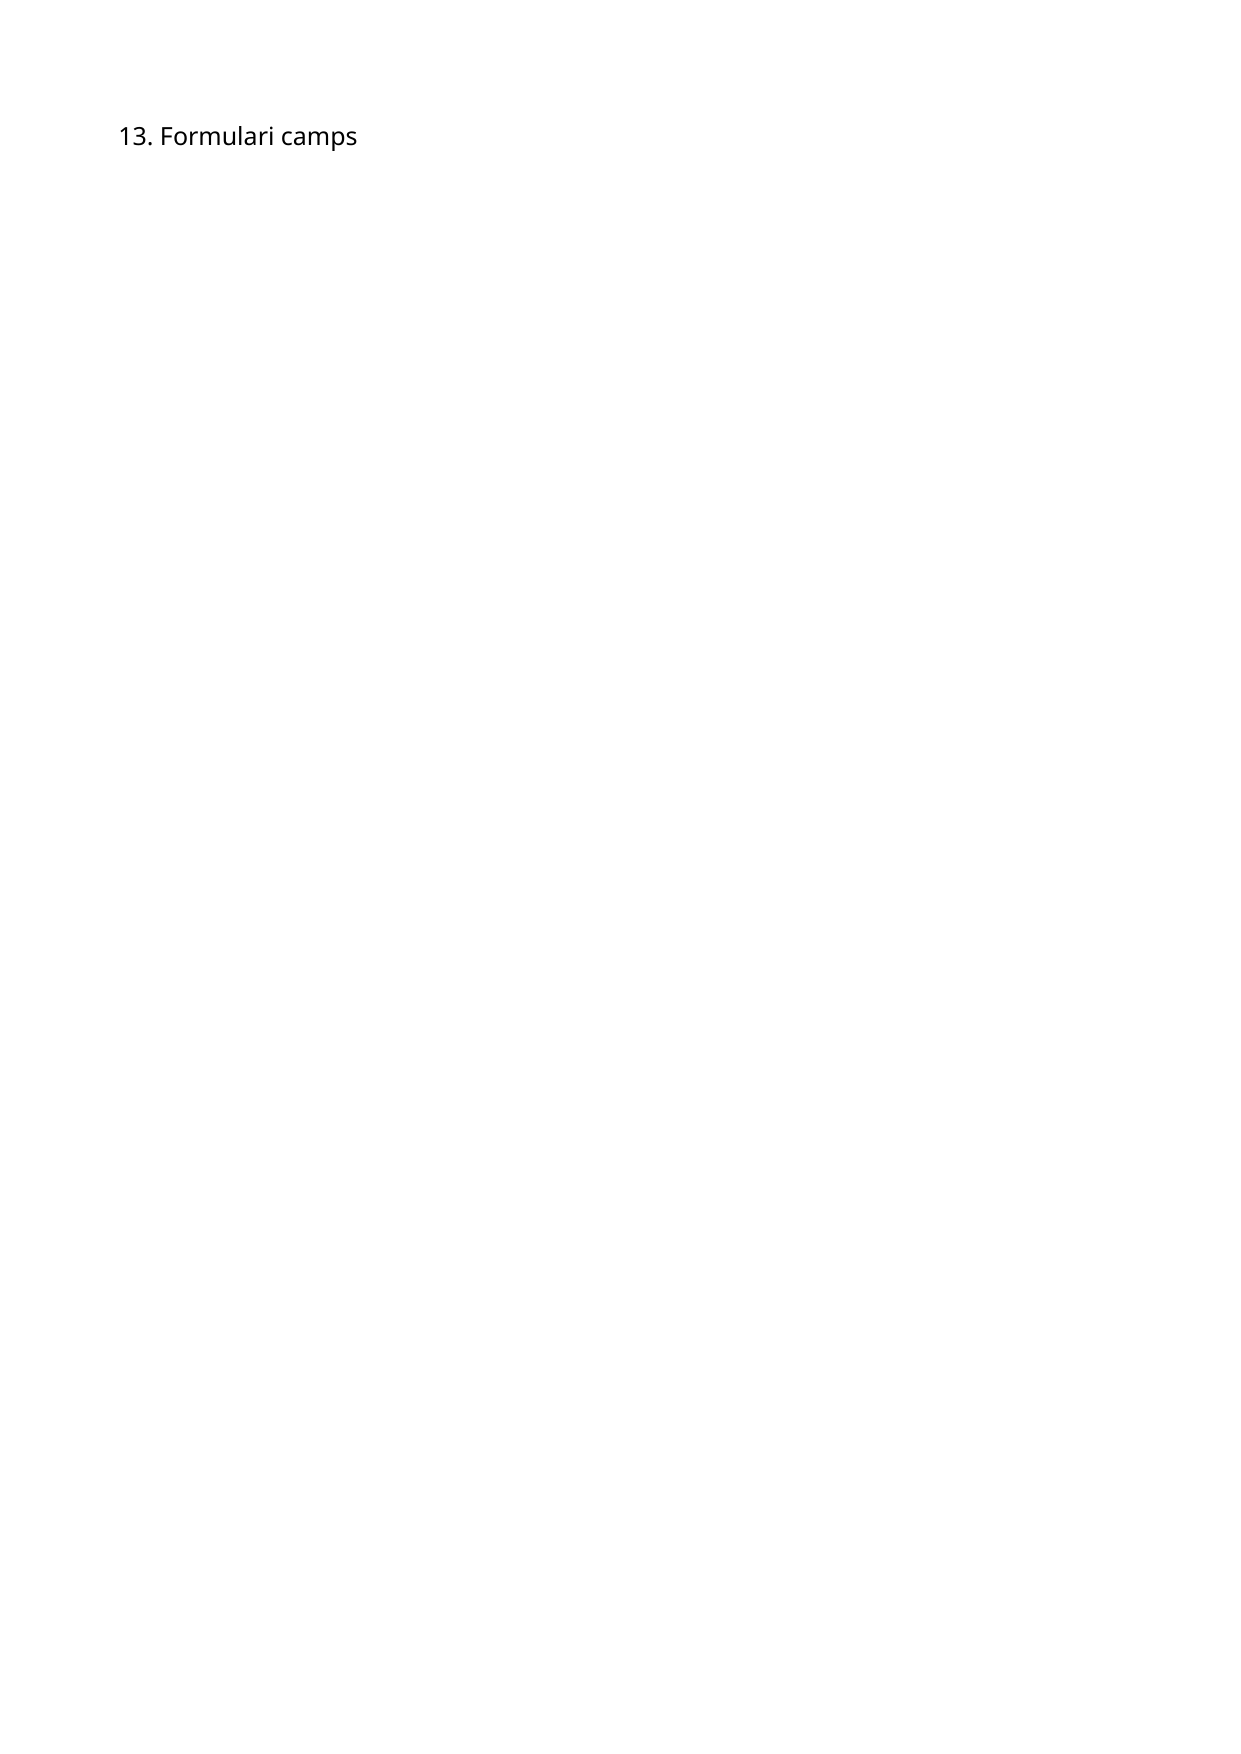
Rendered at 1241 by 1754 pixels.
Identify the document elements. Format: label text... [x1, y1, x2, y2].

text 13. Formulari camps [118, 118, 1122, 152]
